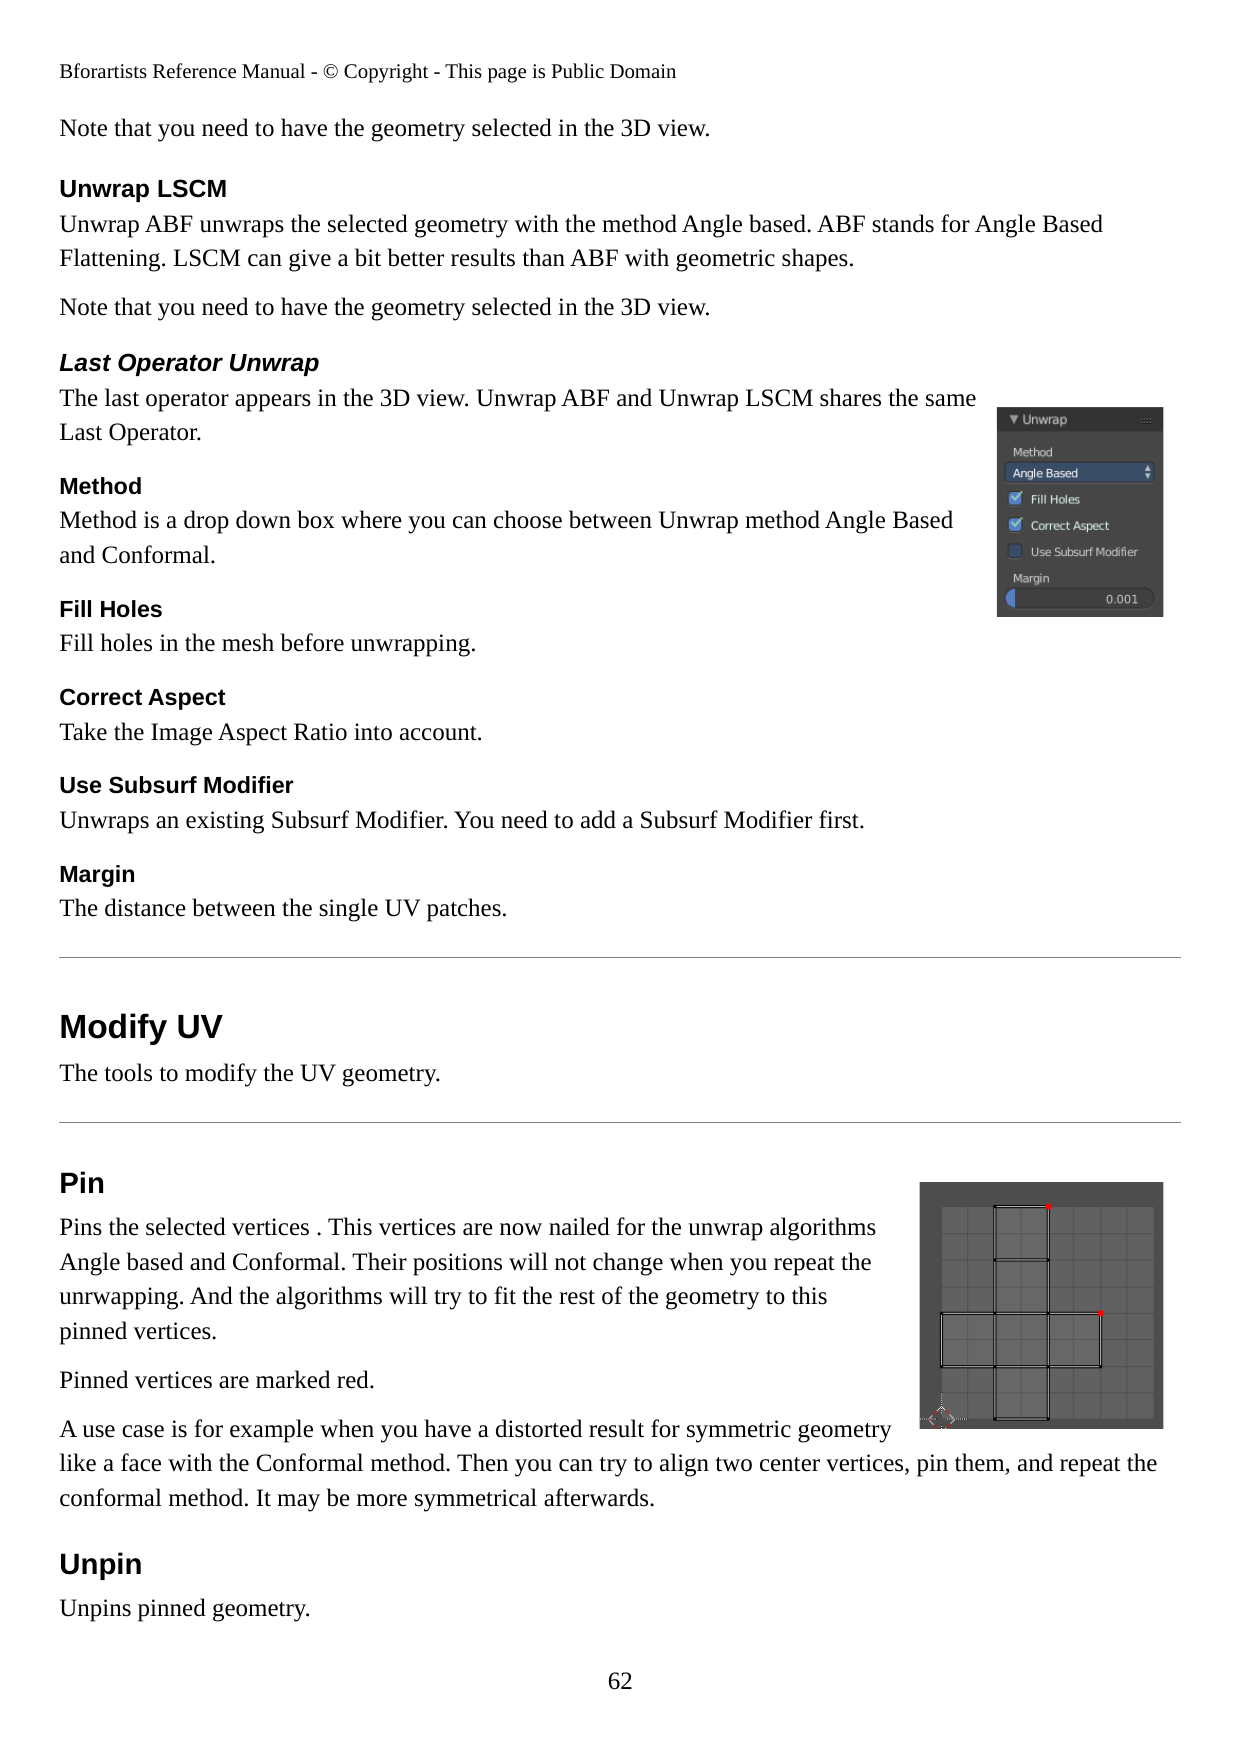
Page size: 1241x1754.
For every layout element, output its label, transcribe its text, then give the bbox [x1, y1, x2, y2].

subtitle Fill Holes [59, 595, 1181, 622]
text Unpins pinned geometry. [59, 1593, 1181, 1622]
subtitle Last Operator Unwrap [59, 348, 1181, 376]
text Pinned vertices are marked red. [59, 1365, 919, 1394]
subtitle Unwrap LSCM [59, 174, 1181, 203]
text Unwrap ABF unwraps the selected geometry with the method Angle based. ABF stands for Angle Based Flattening. LSCM can give a bit better results than ABF with geometric shapes. [59, 209, 1181, 272]
subtitle Margin [59, 860, 1181, 887]
text Fill holes in the mesh before unwrapping. [59, 628, 1181, 657]
text Pins the selected vertices . This vertices are now nailed for the unwrap algorithms Angle based and Conformal. Their positions will not change when you repeat the unrwapping. And the algorithms will try to fit the rest of the geometry to this pinned vertices. [59, 1212, 919, 1345]
text Method is a drop down box where you can choose between Unwrap method Angle Based and Conformal. [59, 505, 996, 569]
text The tools to modify the UV geometry. [59, 1058, 1181, 1087]
picture [996, 407, 1164, 617]
text Note that you need to have the geometry selected in the 3D view. [59, 292, 1181, 321]
text The distance between the single UV patches. [59, 893, 1181, 922]
picture [919, 1182, 1164, 1429]
text The last operator appears in the 3D view. Unwrap ABF and Unwrap LSCM shares the same Last Operator. [59, 383, 1181, 446]
subtitle Use Subsurf Modifier [59, 772, 1181, 799]
subtitle [1164, 472, 1181, 499]
text Unwraps an existing Subsurf Modifier. You need to add a Subsurf Modifier first. [59, 805, 1181, 834]
subtitle Correct Aspect [59, 683, 1181, 710]
subtitle Unpin [59, 1547, 1181, 1580]
text Note that you need to have the geometry selected in the 3D view. [59, 113, 1181, 141]
text Take the Image Aspect Ratio into account. [59, 717, 1181, 745]
text A use case is for example when you have a distorted result for symmetric geometry like a face with the Conformal method. Then you can try to align two center vertices, pin them, and repeat the conformal method. It may be more symmetrical afterwards. [59, 1414, 1181, 1512]
subtitle Method [59, 472, 996, 499]
subtitle Pin [59, 1166, 1181, 1200]
subtitle Modify UV [59, 1007, 1181, 1046]
